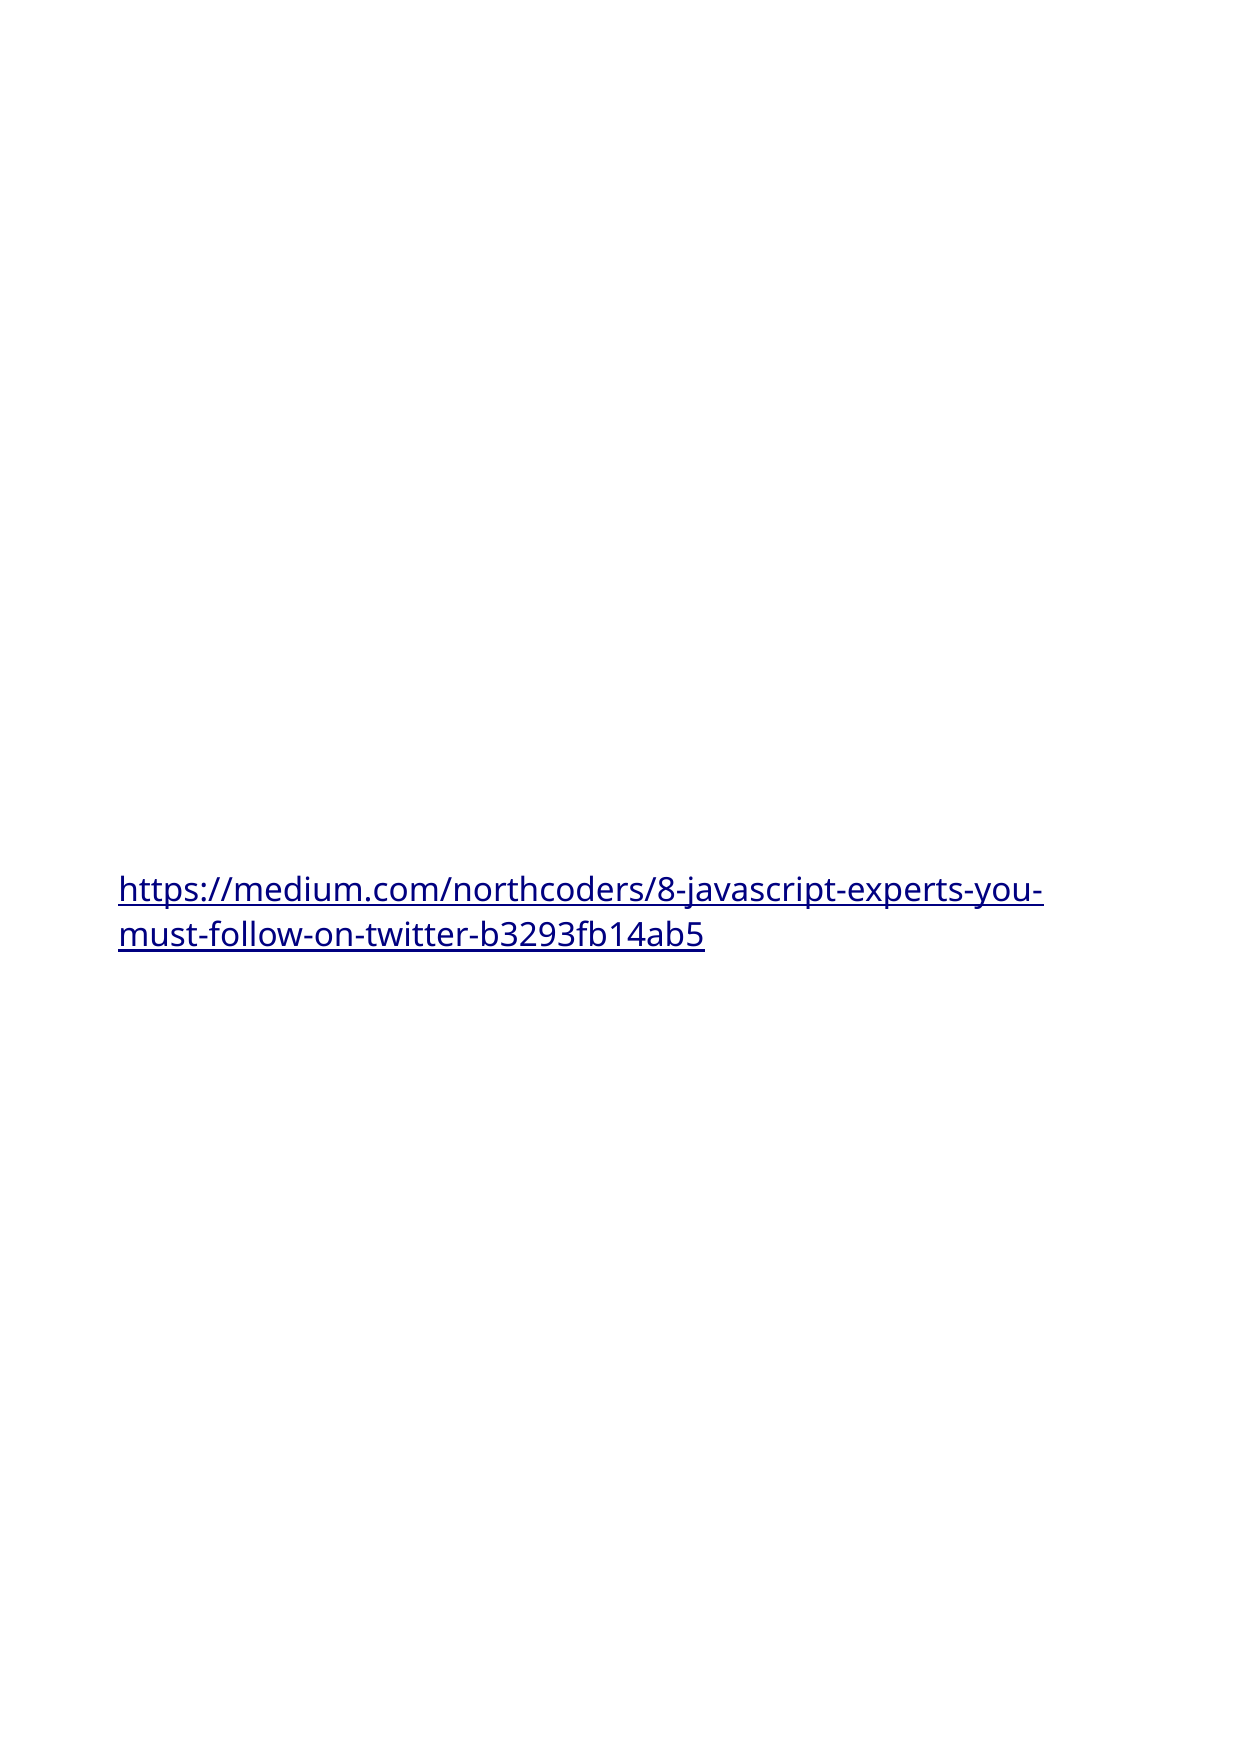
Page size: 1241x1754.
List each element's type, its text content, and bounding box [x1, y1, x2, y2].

text https://medium.com/northcoders/8-javascript-experts-you-must-follow-on-twitter-b3293fb14ab5 [118, 866, 1122, 956]
